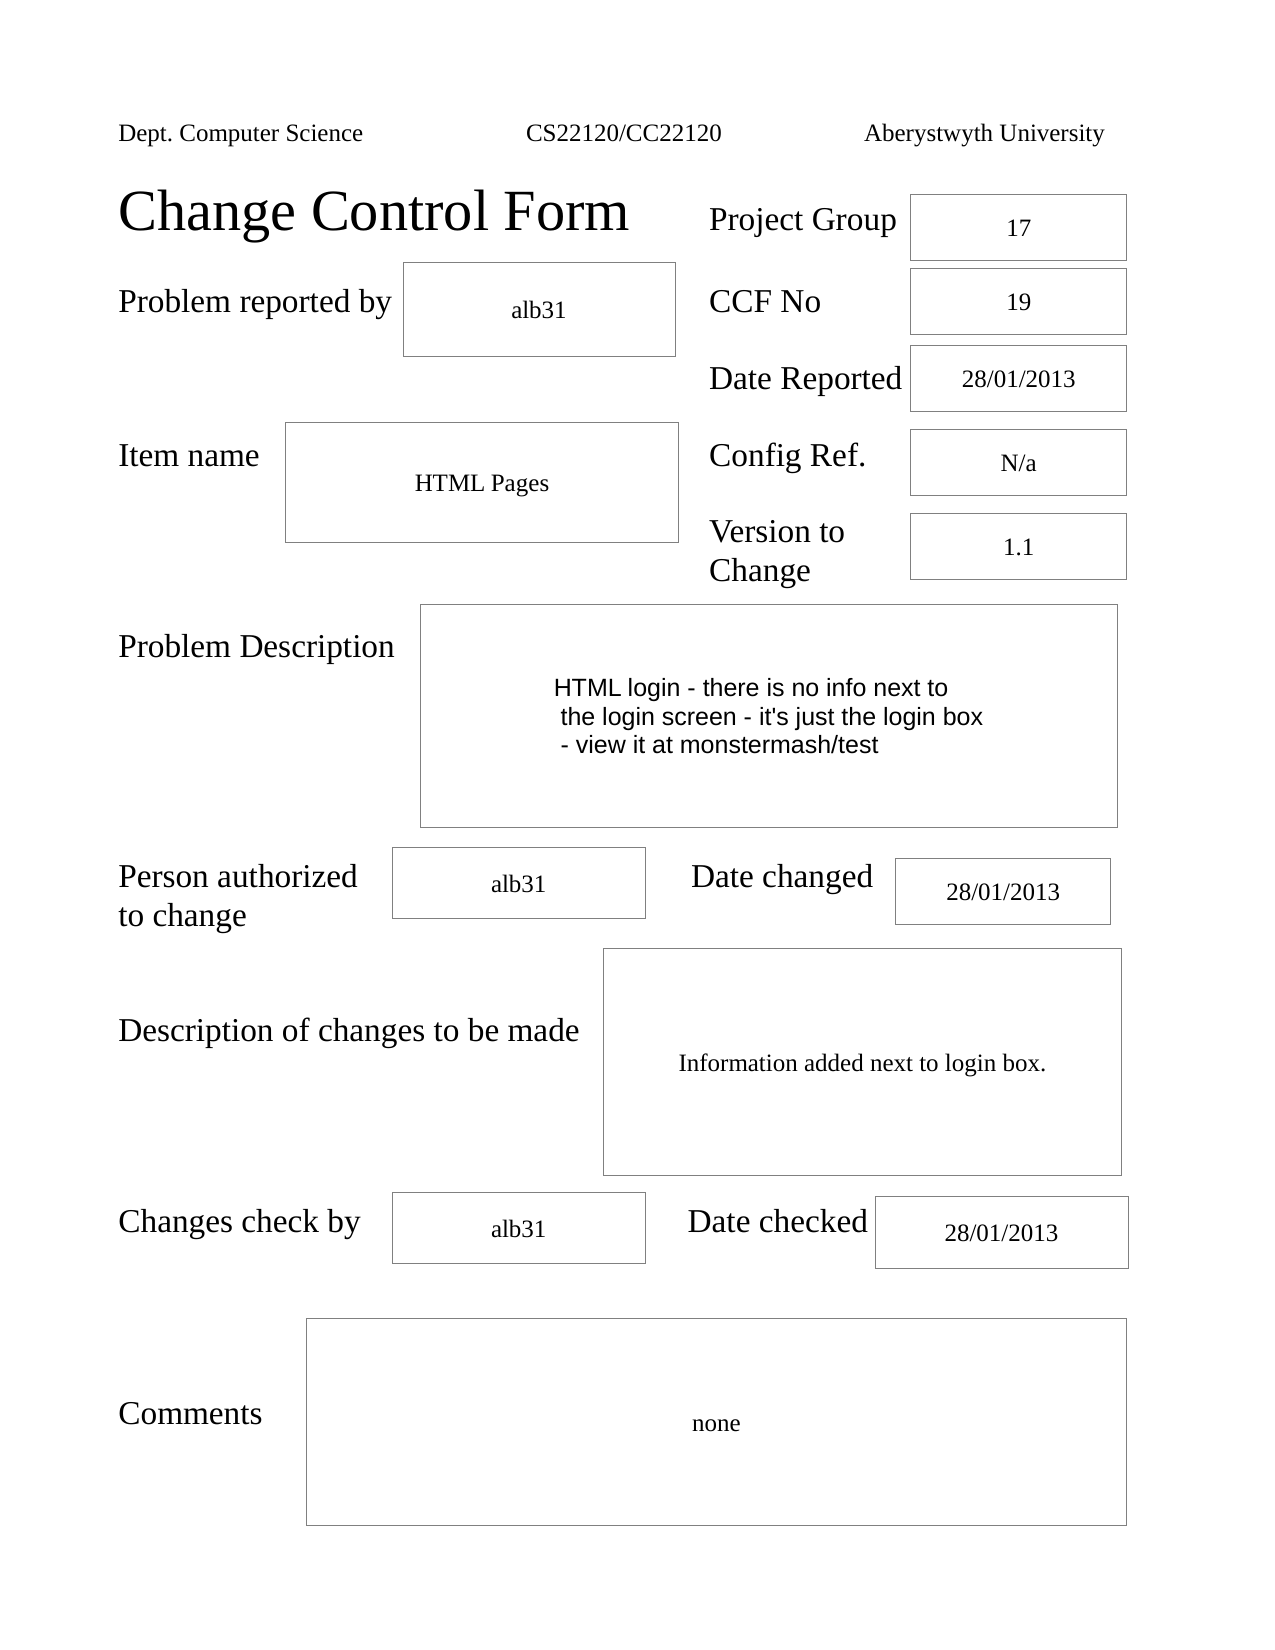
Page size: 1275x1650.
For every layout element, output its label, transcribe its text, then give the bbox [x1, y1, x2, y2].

text Date Reported [118, 358, 910, 397]
text Change [118, 550, 1157, 588]
text [1122, 1010, 1157, 1048]
text Person authorized Date changed [118, 857, 392, 895]
text CCF No [676, 282, 910, 320]
text Description of changes to be made [118, 1010, 603, 1048]
text [1118, 627, 1157, 665]
text Date checked [646, 1202, 875, 1240]
text [1129, 1202, 1157, 1240]
text [1127, 358, 1157, 397]
text [1127, 1393, 1157, 1432]
text to change [118, 895, 1157, 933]
text Problem reported by [118, 282, 403, 320]
text Change Control Form Project Group [118, 176, 1157, 243]
text Comments [118, 1393, 306, 1432]
text [1127, 282, 1157, 320]
text [1127, 435, 1157, 473]
text Problem Description [118, 627, 420, 665]
text Changes check by [118, 1202, 392, 1240]
text Config Ref. [679, 435, 910, 473]
text Person authorized Date changed [646, 857, 1157, 895]
text Item name [118, 435, 285, 473]
text Version to [118, 512, 1157, 550]
